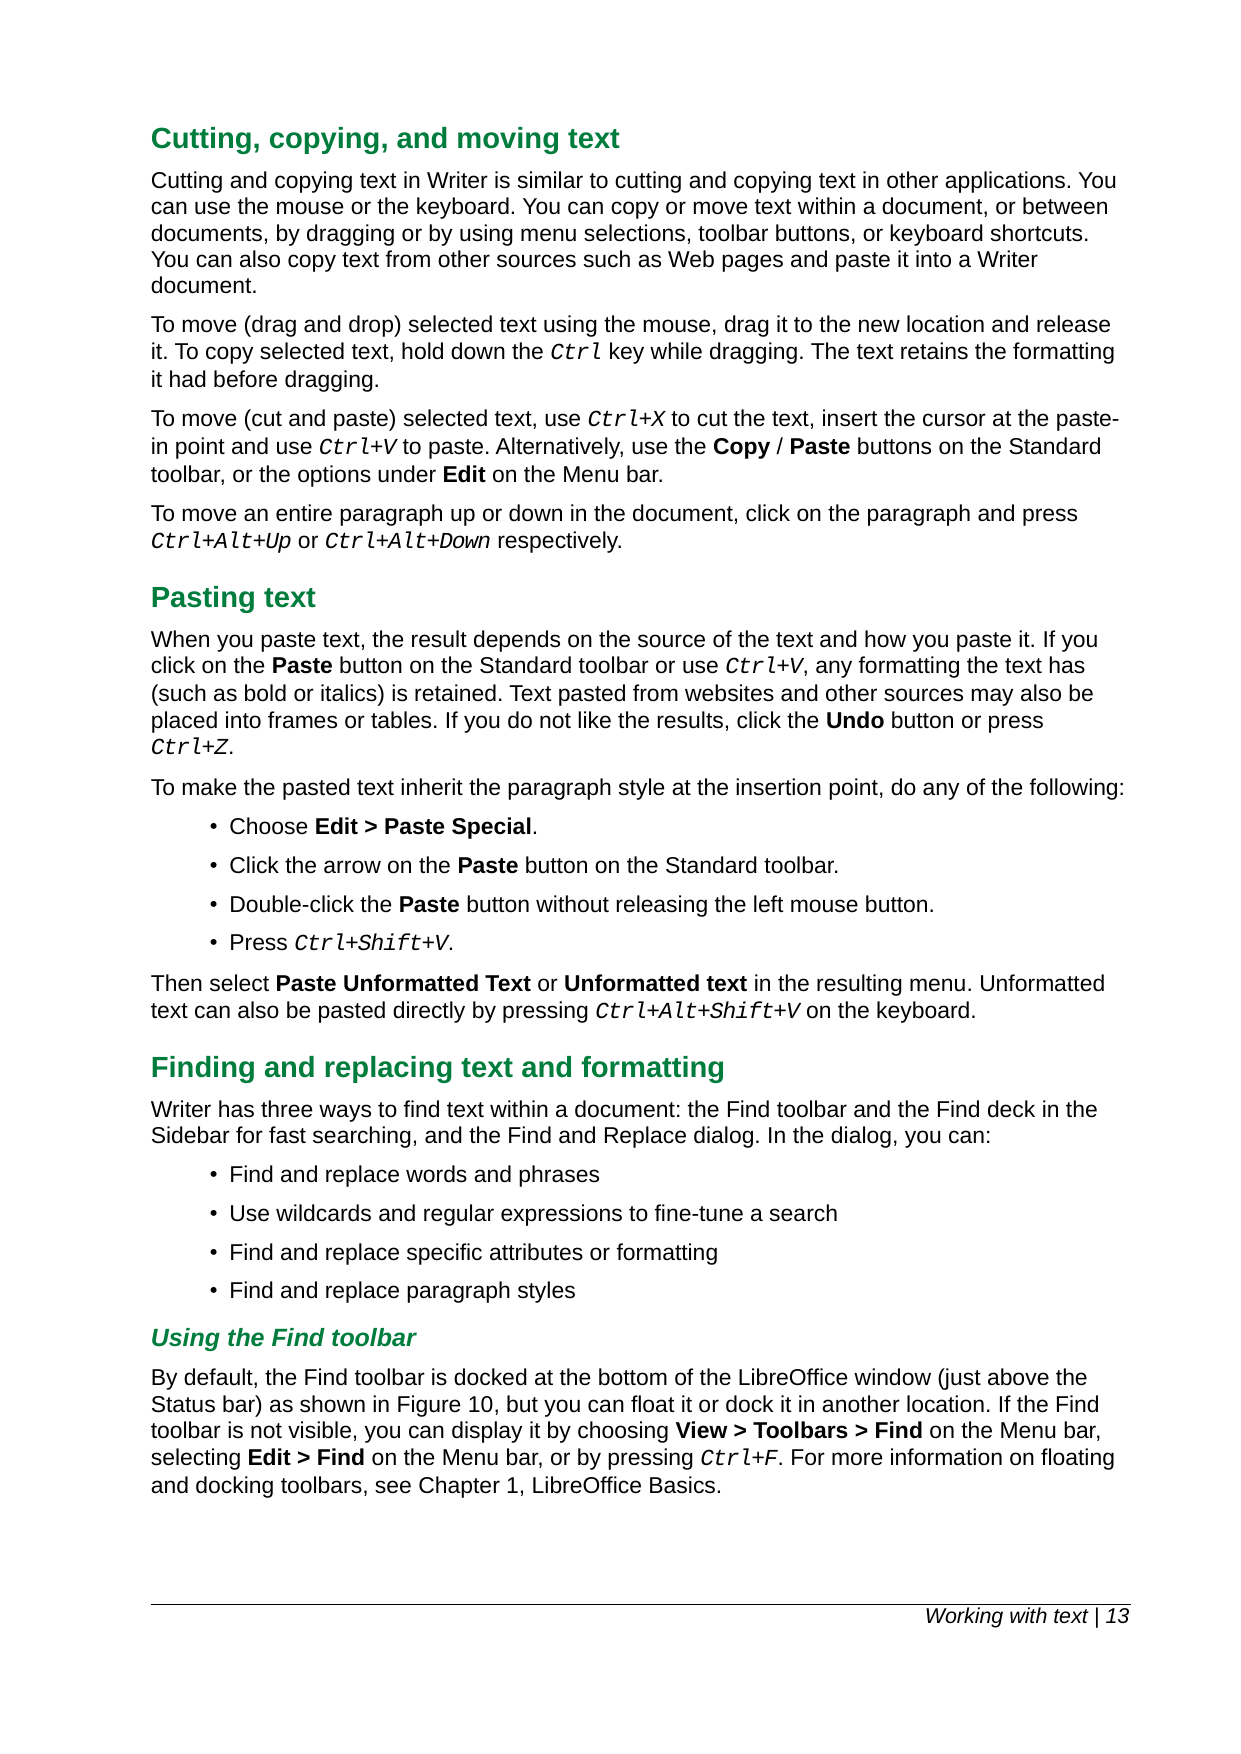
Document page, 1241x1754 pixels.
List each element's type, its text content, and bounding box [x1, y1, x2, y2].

list Choose Edit > Paste Special. [209, 813, 1131, 839]
list Press Ctrl+Shift+V. [209, 929, 1131, 958]
text To move (drag and drop) selected text using the mouse, drag it to the new location and release it. To copy selected text, hold down the Ctrl key while dragging. The text retains the formatting it had before dragging. [151, 311, 1131, 392]
list Click the arrow on the Paste button on the Standard toolbar. [209, 852, 1131, 878]
subtitle Using the Find toolbar [151, 1323, 1131, 1352]
list Writer has three ways to find text within a document: the Find toolbar and the Find deck in the Sidebar for fast searching, and the Find and Replace dialog. In the dialog, you can: [151, 1096, 1131, 1148]
text To move (cut and paste) selected text, use Ctrl+X to cut the text, insert the cursor at the paste-in point and use Ctrl+V to paste. Alternatively, use the Copy / Paste buttons on the Standard toolbar, or the options under Edit on the Menu bar. [151, 405, 1131, 488]
list Find and replace paragraph styles [209, 1277, 1131, 1304]
list Double-click the Paste button without releasing the left mouse button. [209, 891, 1131, 917]
text Cutting and copying text in Writer is similar to cutting and copying text in other applications. You can use the mouse or the keyboard. You can copy or move text within a document, or between documents, by dragging or by using menu selections, toolbar buttons, or keyboard shortcuts. You can also copy text from other sources such as Web pages and paste it into a Writer document. [151, 167, 1131, 299]
text By default, the Find toolbar is docked at the bottom of the LibreOffice window (just above the Status bar) as shown in Figure 10, but you can float it or dock it in another location. If the Find toolbar is not visible, you can display it by choosing View > Toolbars > Find on the Menu bar, selecting Edit > Find on the Menu bar, or by pressing Ctrl+F. For more information on floating and docking toolbars, see Chapter 1, LibreOffice Basics. [151, 1364, 1131, 1498]
subtitle Pasting text [151, 580, 1131, 613]
text Then select Paste Unformatted Text or Unformatted text in the resulting menu. Unformatted text can also be pasted directly by pressing Ctrl+Alt+Shift+V on the keyboard. [151, 970, 1131, 1025]
list Use wildcards and regular expressions to fine-tune a search [209, 1200, 1131, 1226]
subtitle Cutting, copying, and moving text [151, 121, 1131, 154]
list To make the pasted text inherit the paragraph style at the insertion point, do any of the following: [151, 774, 1131, 800]
list Find and replace specific attributes or formatting [209, 1238, 1131, 1265]
text When you paste text, the result depends on the source of the text and how you paste it. If you click on the Paste button on the Standard toolbar or use Ctrl+V, any formatting the text has (such as bold or italics) is retained. Text pasted from websites and other sources may also be placed into frames or tables. If you do not like the results, click the Undo button or press Ctrl+Z. [151, 626, 1131, 761]
subtitle Finding and replacing text and formatting [151, 1050, 1131, 1083]
list Find and replace words and phrases [209, 1161, 1131, 1187]
text To move an entire paragraph up or down in the document, click on the paragraph and press Ctrl+Alt+Up or Ctrl+Alt+Down respectively. [151, 500, 1131, 555]
